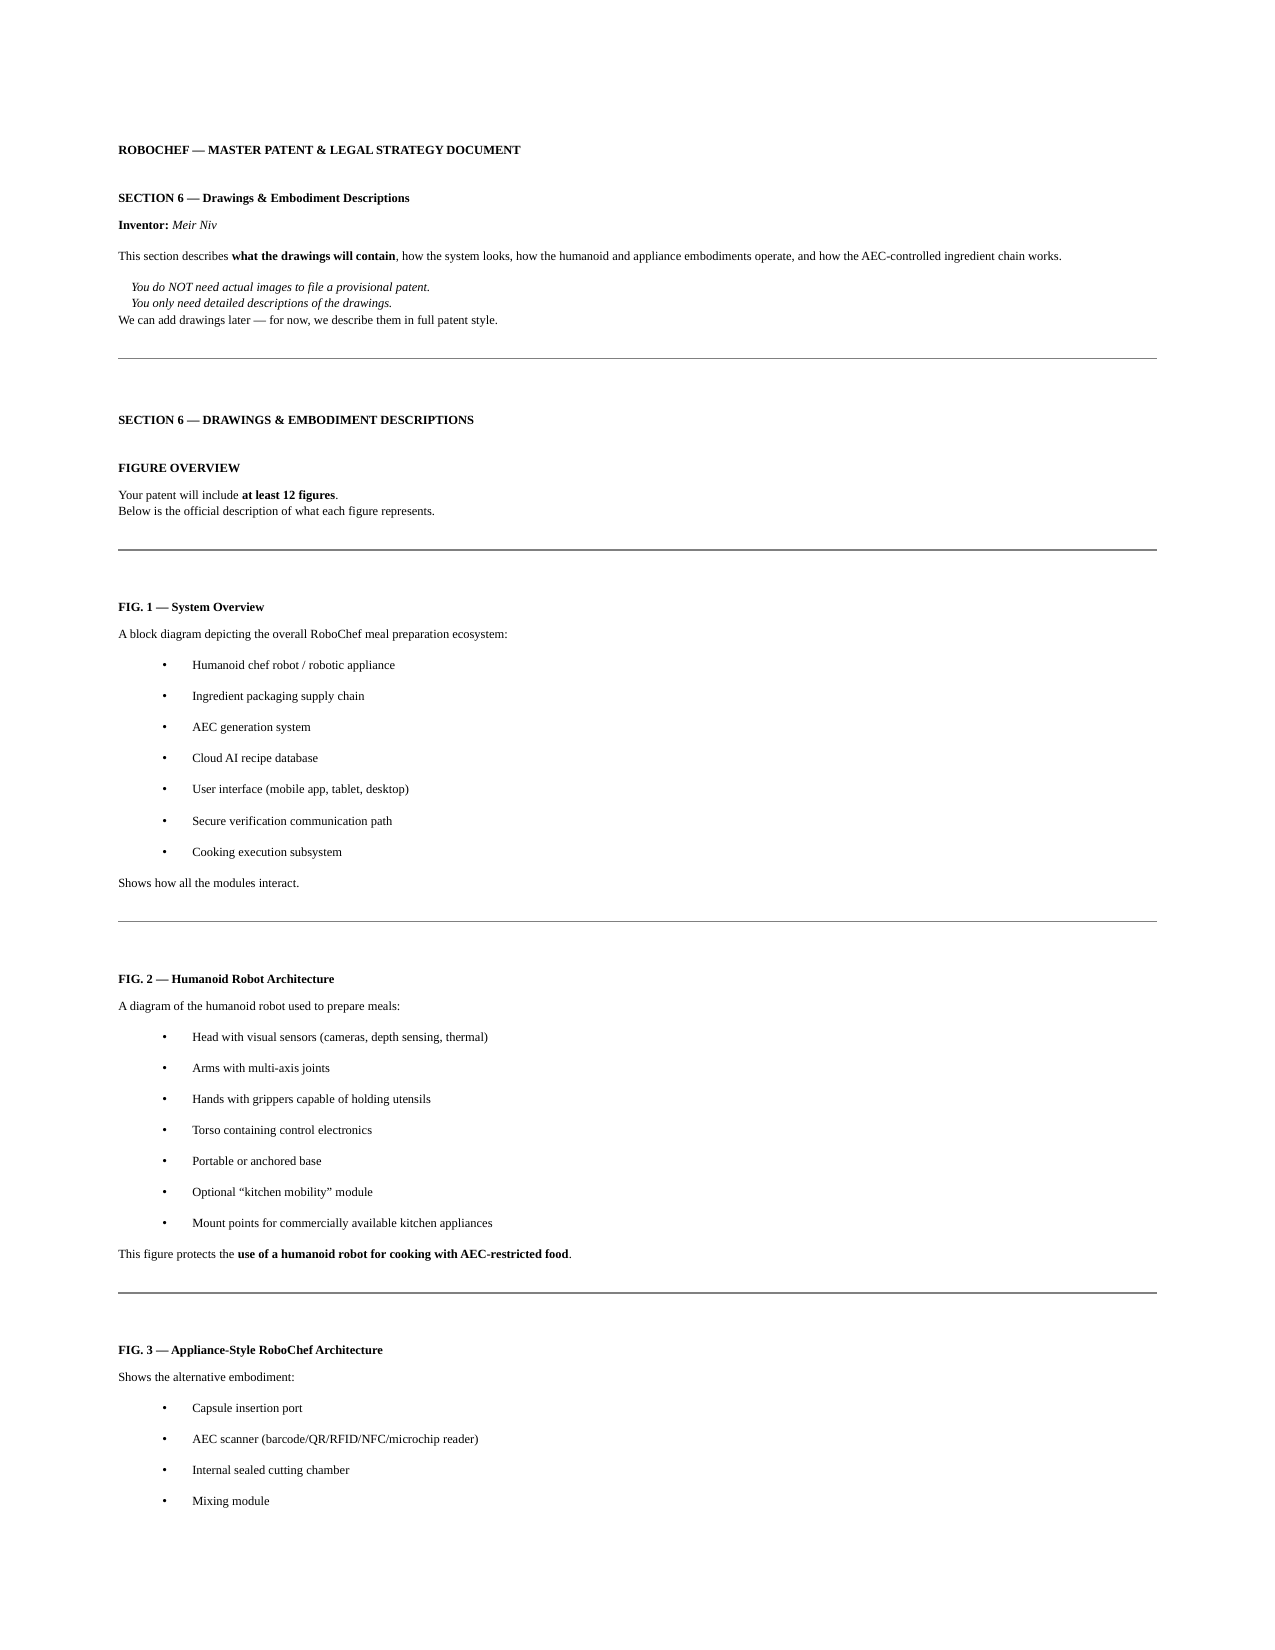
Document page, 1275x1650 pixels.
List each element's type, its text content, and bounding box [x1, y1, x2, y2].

list Cloud AI recipe database [162, 751, 1157, 766]
text This section describes what the drawings will contain, how the system looks, how the humanoid and appliance embodiments operate, and how the AEC-controlled ingredient chain works. [118, 249, 1157, 263]
list Capsule insertion port [162, 1401, 1157, 1415]
list AEC scanner (barcode/QR/RFID/NFC/microchip reader) [162, 1432, 1157, 1446]
text This figure protects the use of a humanoid robot for cooking with AEC-restricted food. [118, 1247, 1157, 1261]
list Torso containing control electronics [162, 1123, 1157, 1137]
subtitle FIG. 2 — Humanoid Robot Architecture [118, 972, 1157, 986]
text Inventor: Meir Niv [118, 218, 1157, 232]
text A diagram of the humanoid robot used to prepare meals: [118, 998, 1157, 1013]
list User interface (mobile app, tablet, desktop) [162, 782, 1157, 797]
list Optional “kitchen mobility” module [162, 1185, 1157, 1199]
text 🚨 You do NOT need actual images to file a provisional patent. 🚨 You only need detailed descriptions of the drawings. We can add drawings later — for now, we describe them in full patent style. [118, 280, 1157, 327]
list Humanoid chef robot / robotic appliance [162, 658, 1157, 672]
text Shows the alternative embodiment: [118, 1370, 1157, 1384]
text A block diagram depicting the overall RoboChef meal preparation ecosystem: [118, 627, 1157, 641]
list Ingredient packaging supply chain [162, 689, 1157, 703]
list Hands with grippers capable of holding utensils [162, 1092, 1157, 1106]
list Internal sealed cutting chamber [162, 1463, 1157, 1477]
text Your patent will include at least 12 figures. Below is the official description of what each figure represents. [118, 488, 1157, 518]
list AEC generation system [162, 720, 1157, 734]
subtitle ROBOCHEF — MASTER PATENT & LEGAL STRATEGY DOCUMENT [118, 143, 1157, 157]
text Shows how all the modules interact. [118, 875, 1157, 890]
list Mount points for commercially available kitchen appliances [162, 1216, 1157, 1230]
subtitle FIG. 3 — Appliance-Style RoboChef Architecture [118, 1343, 1157, 1357]
list Secure verification communication path [162, 813, 1157, 828]
subtitle SECTION 6 — Drawings & Embodiment Descriptions [118, 191, 1157, 205]
list Arms with multi-axis joints [162, 1061, 1157, 1075]
subtitle FIG. 1 — System Overview [118, 600, 1157, 614]
list Cooking execution subsystem [162, 844, 1157, 859]
subtitle FIGURE OVERVIEW [118, 461, 1157, 475]
list Portable or anchored base [162, 1154, 1157, 1168]
subtitle SECTION 6 — DRAWINGS & EMBODIMENT DESCRIPTIONS [118, 413, 1157, 427]
list Mixing module [162, 1494, 1157, 1508]
list Head with visual sensors (cameras, depth sensing, thermal) [162, 1029, 1157, 1044]
